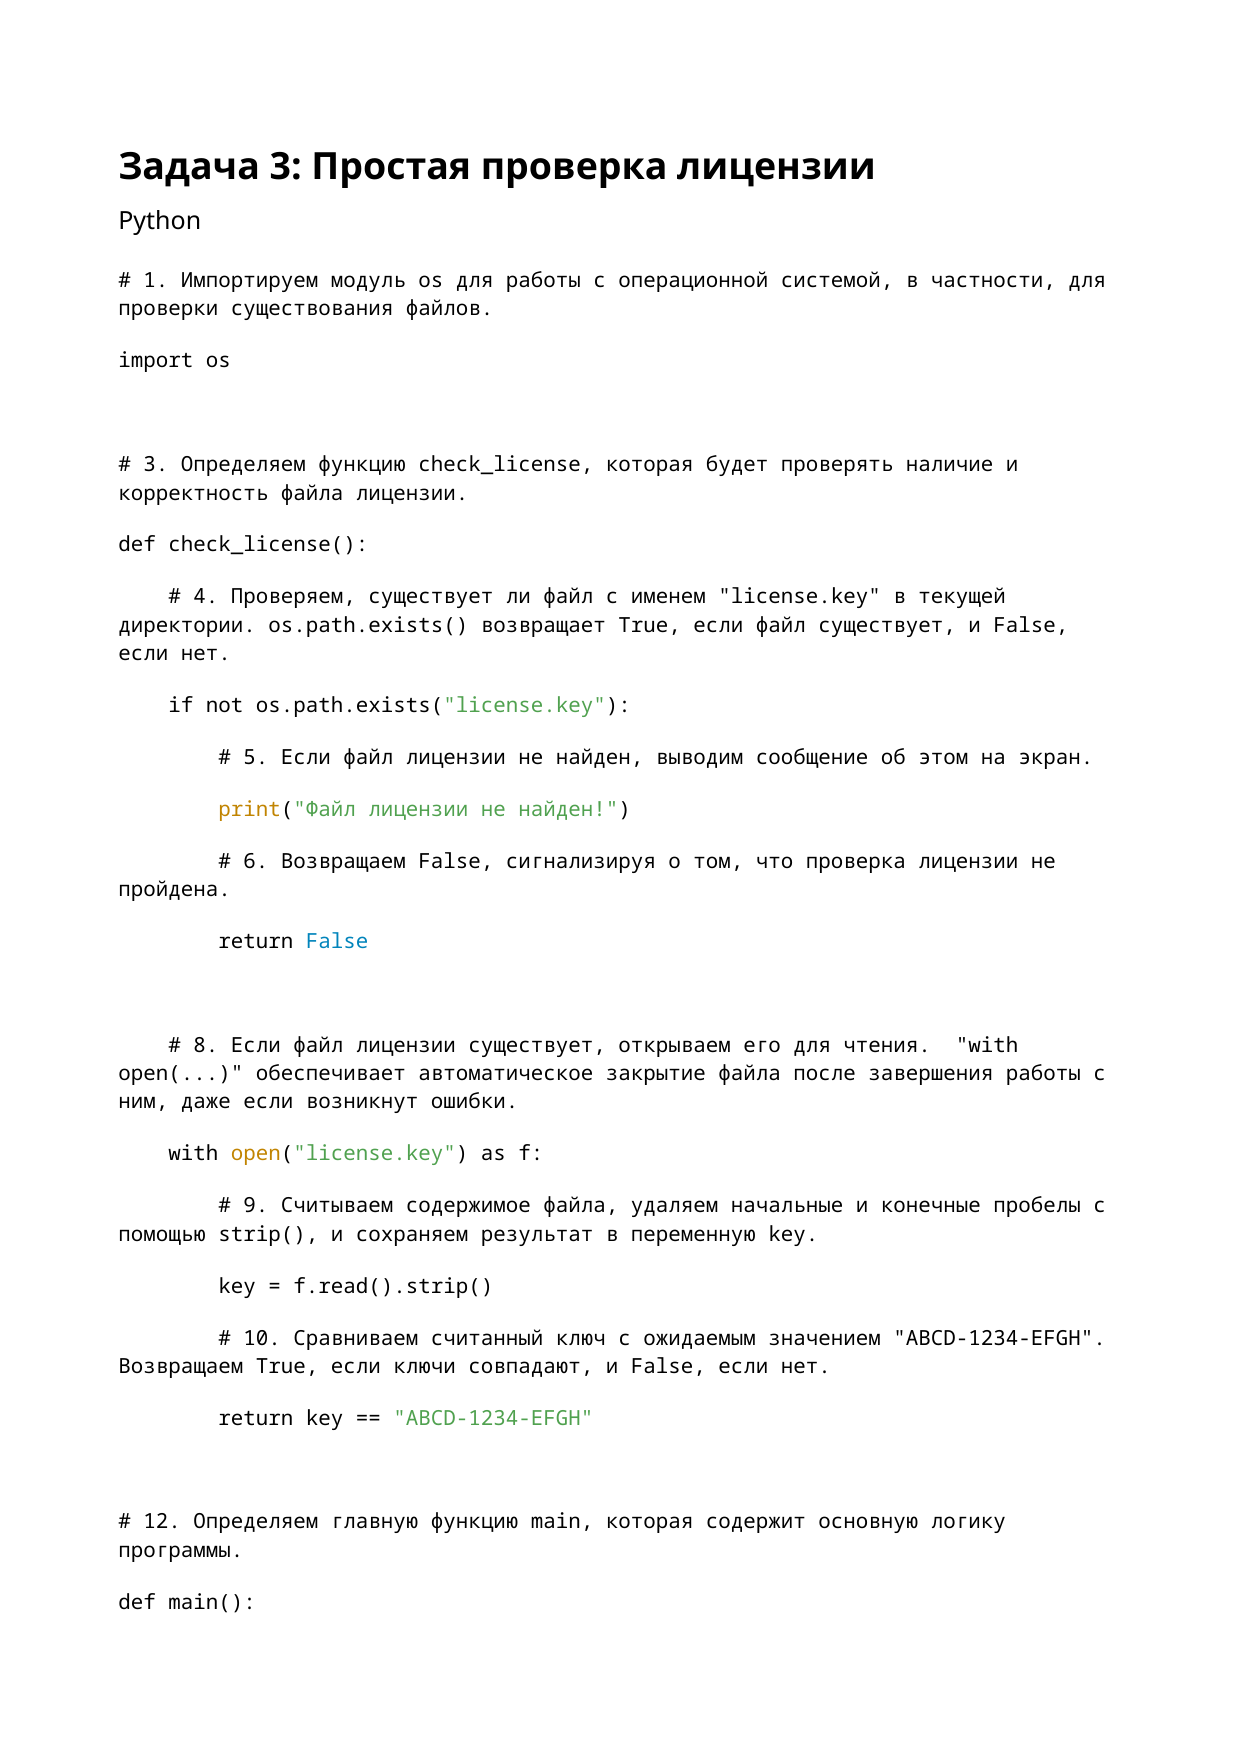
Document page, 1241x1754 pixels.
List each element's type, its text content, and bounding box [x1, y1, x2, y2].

text # 1. Импортируем модуль os для работы с операционной системой, в частности, для проверки существования файлов. [118, 265, 1122, 322]
text with open("license.key") as f: [118, 1138, 1122, 1167]
text # 3. Определяем функцию check_license, которая будет проверять наличие и корректность файла лицензии. [118, 449, 1122, 506]
text import os [118, 345, 1122, 374]
text # 6. Возвращаем False, сигнализируя о том, что проверка лицензии не пройдена. [118, 846, 1122, 903]
text # 10. Сравниваем считанный ключ с ожидаемым значением "ABCD-1234-EFGH". Возвращаем True, если ключи совпадают, и False, если нет. [118, 1323, 1122, 1379]
text Python [118, 202, 1122, 237]
text return key == "ABCD-1234-EFGH" [118, 1403, 1122, 1431]
text print("Файл лицензии не найден!") [118, 794, 1122, 822]
text def main(): [118, 1587, 1122, 1615]
text def check_license(): [118, 529, 1122, 558]
subtitle Задача 3: Простая проверка лицензии [118, 139, 1122, 190]
text if not os.path.exists("license.key"): [118, 690, 1122, 718]
text return False [118, 926, 1122, 954]
text # 5. Если файл лицензии не найден, выводим сообщение об этом на экран. [118, 742, 1122, 770]
text # 12. Определяем главную функцию main, которая содержит основную логику программы. [118, 1507, 1122, 1563]
text # 4. Проверяем, существует ли файл с именем "license.key" в текущей директории. os.path.exists() возвращает True, если файл существует, и False, если нет. [118, 581, 1122, 667]
text # 8. Если файл лицензии существует, открываем его для чтения. "with open(...)" обеспечивает автоматическое закрытие файла после завершения работы с ним, даже если возникнут ошибки. [118, 1030, 1122, 1115]
text # 9. Считываем содержимое файла, удаляем начальные и конечные пробелы с помощью strip(), и сохраняем результат в переменную key. [118, 1190, 1122, 1247]
text key = f.read().strip() [118, 1271, 1122, 1299]
